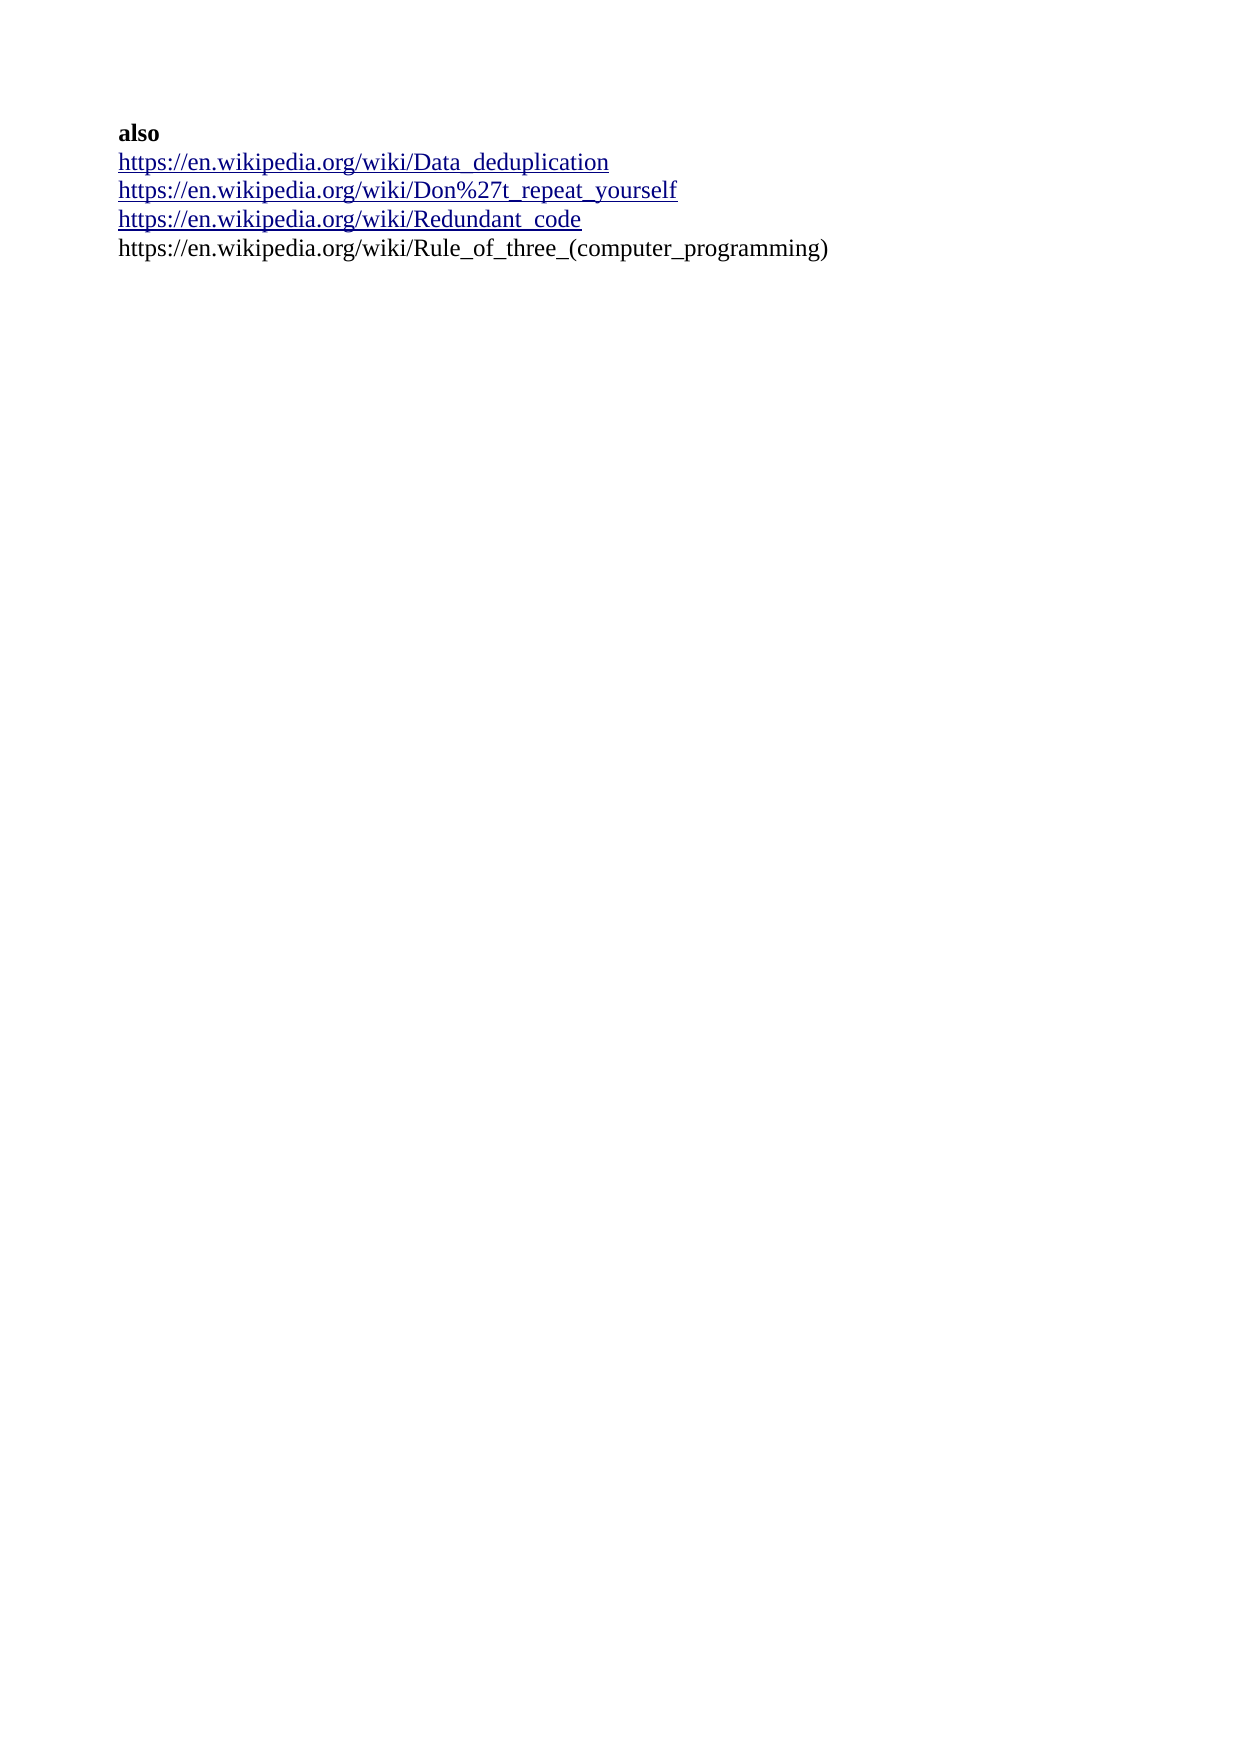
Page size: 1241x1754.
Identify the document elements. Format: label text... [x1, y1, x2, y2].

text https://en.wikipedia.org/wiki/Data_deduplication [118, 147, 1122, 176]
text https://en.wikipedia.org/wiki/Rule_of_three_(computer_programming) [118, 233, 1122, 262]
text also [118, 118, 1122, 147]
text https://en.wikipedia.org/wiki/Redundant_code [118, 204, 1122, 233]
text https://en.wikipedia.org/wiki/Don%27t_repeat_yourself [118, 176, 1122, 204]
